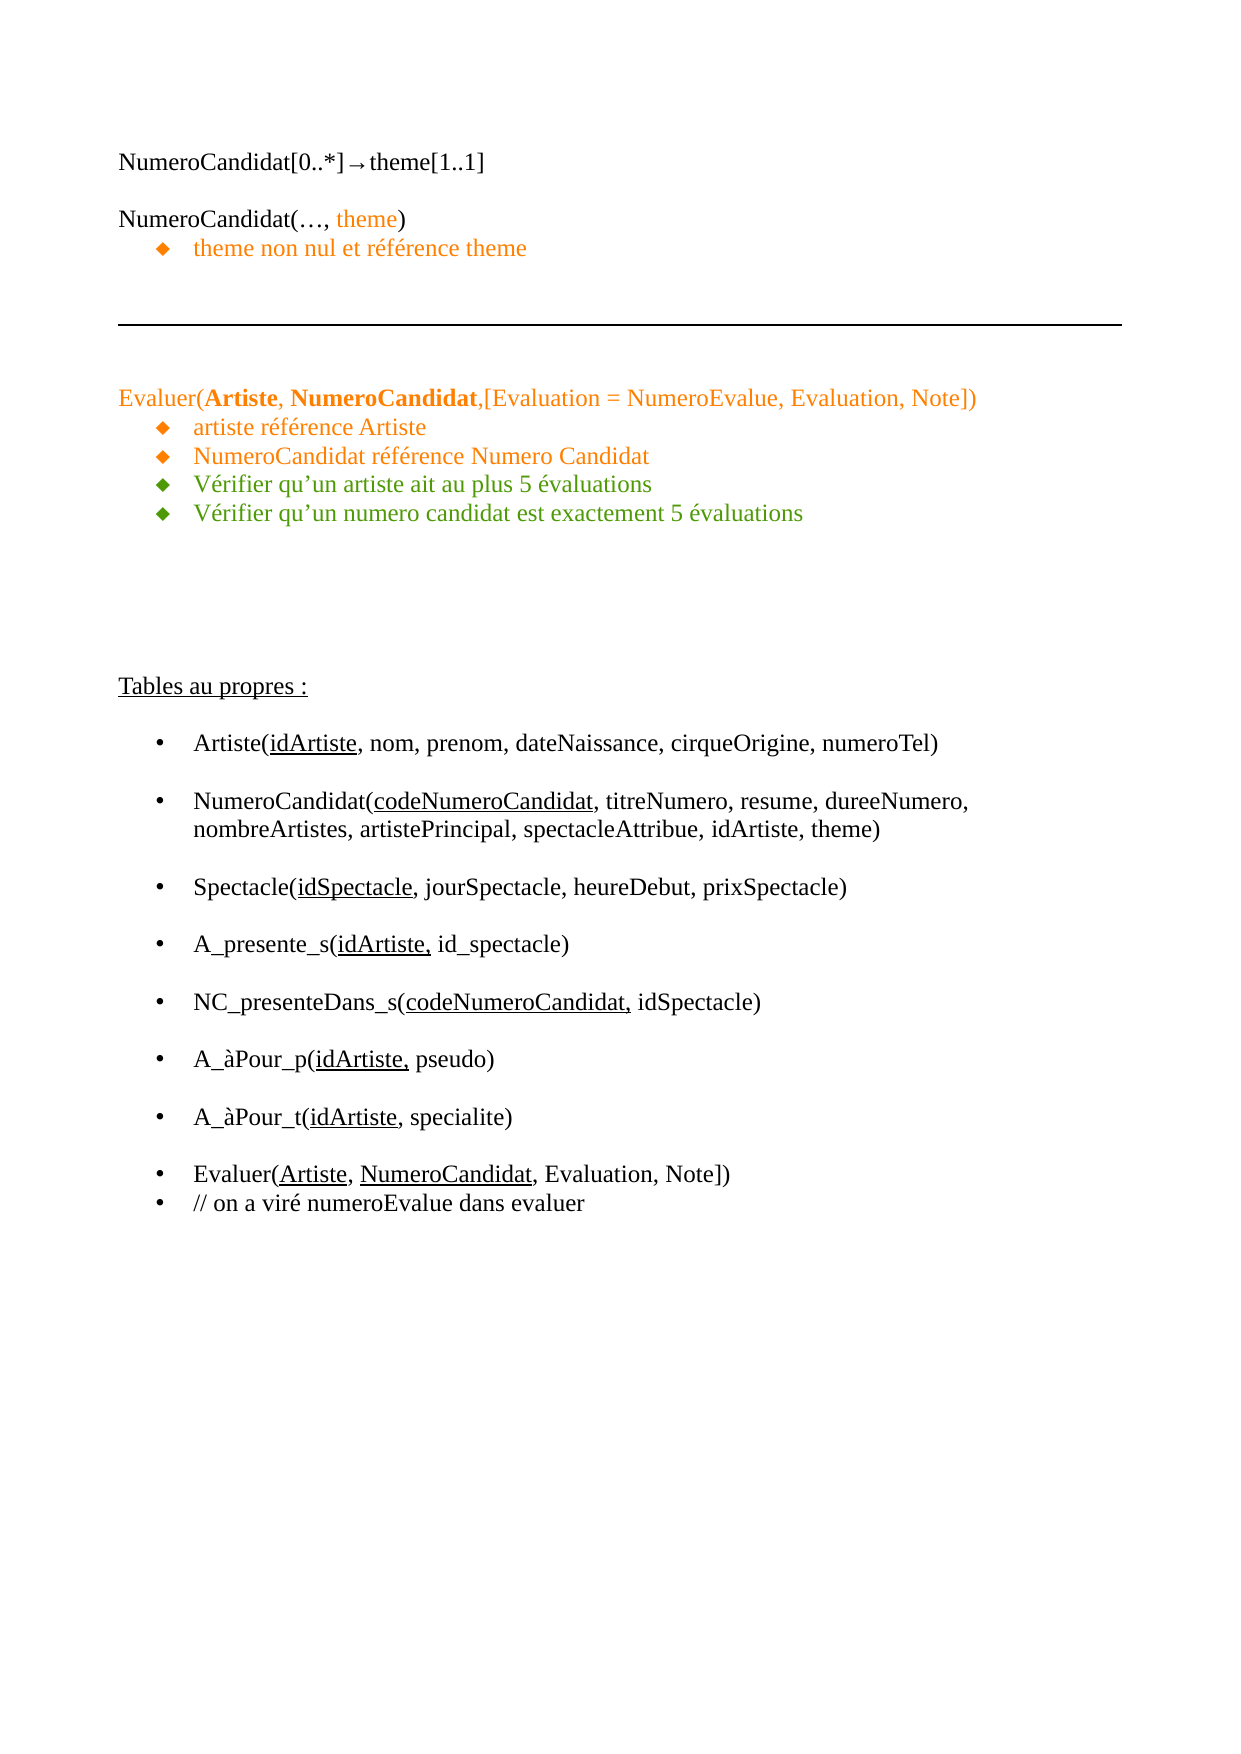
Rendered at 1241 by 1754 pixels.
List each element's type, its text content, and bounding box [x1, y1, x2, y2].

text Evaluer(Artiste, NumeroCandidat,[Evaluation = NumeroEvalue, Evaluation, Note]) [118, 383, 1122, 412]
list Evaluer(Artiste, NumeroCandidat, Evaluation, Note]) [156, 1159, 1122, 1188]
list Spectacle(idSpectacle, jourSpectacle, heureDebut, prixSpectacle) [156, 872, 1122, 901]
list A_àPour_t(idArtiste, specialite) [156, 1102, 1122, 1131]
list NC_presenteDans_s(codeNumeroCandidat, idSpectacle) [156, 987, 1122, 1016]
list // on a viré numeroEvalue dans evaluer [156, 1188, 1122, 1217]
list NumeroCandidat référence Numero Candidat [156, 441, 1122, 469]
list Artiste(idArtiste, nom, prenom, dateNaissance, cirqueOrigine, numeroTel) [156, 728, 1122, 757]
list NumeroCandidat(codeNumeroCandidat, titreNumero, resume, dureeNumero, nombreArtistes, artistePrincipal, spectacleAttribue, idArtiste, theme) [156, 786, 1122, 843]
text Tables au propres : [118, 671, 1122, 699]
list theme non nul et référence theme [156, 233, 1122, 262]
list A_presente_s(idArtiste, id_spectacle) [156, 929, 1122, 958]
list Vérifier qu’un artiste ait au plus 5 évaluations [156, 469, 1122, 498]
list Vérifier qu’un numero candidat est exactement 5 évaluations [156, 498, 1122, 527]
text NumeroCandidat[0..*]→theme[1..1] [118, 147, 1122, 176]
list artiste référence Artiste [156, 412, 1122, 441]
text NumeroCandidat(…, theme) [118, 204, 1122, 233]
list A_àPour_p(idArtiste, pseudo) [156, 1044, 1122, 1073]
